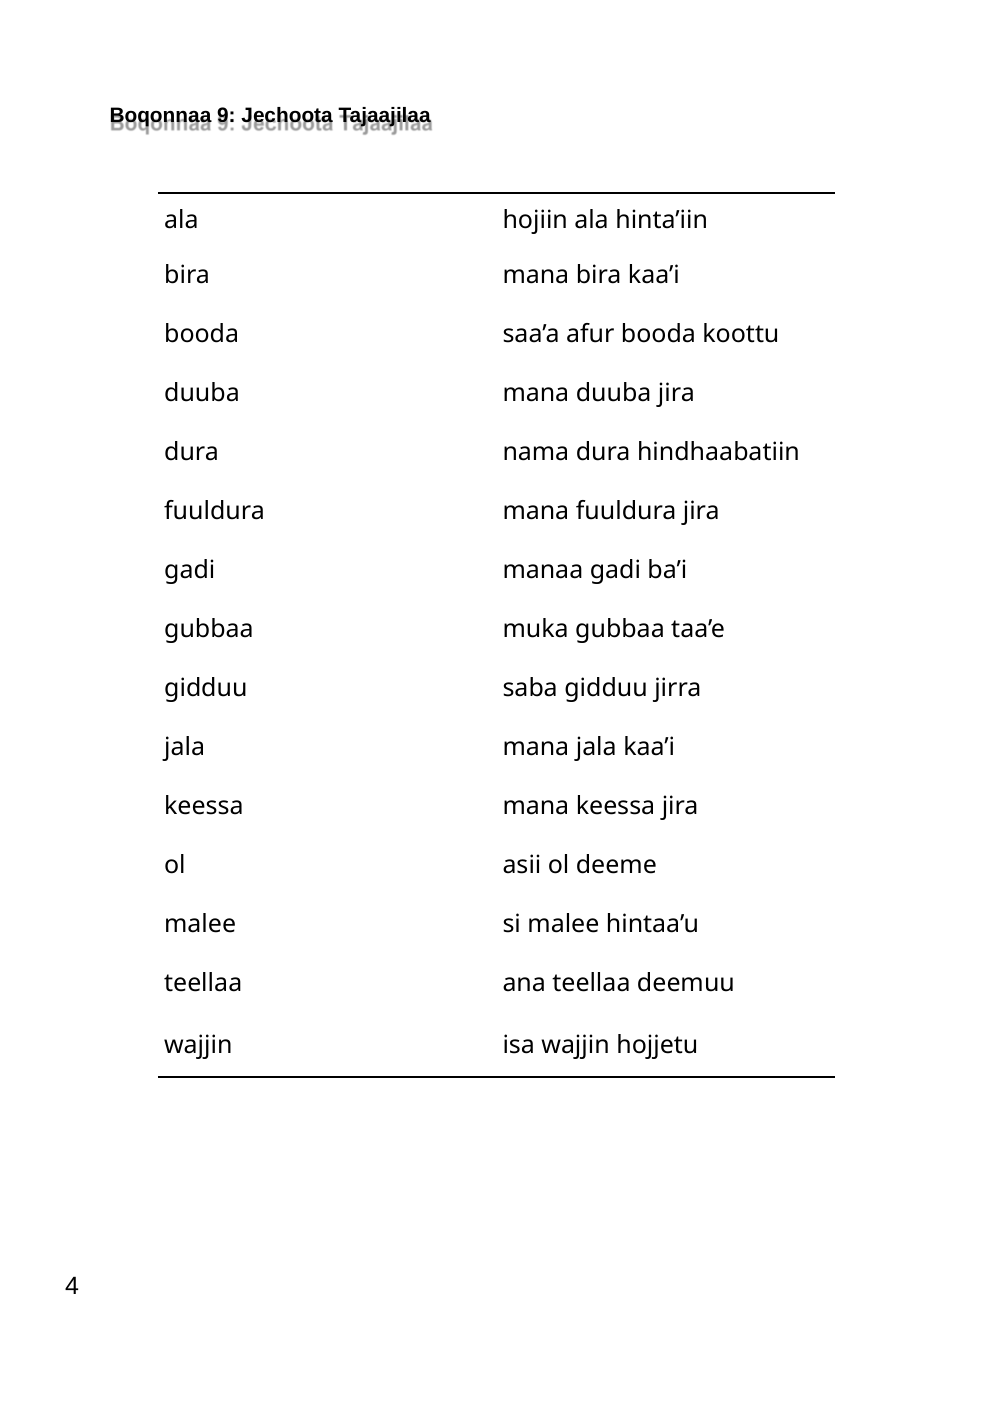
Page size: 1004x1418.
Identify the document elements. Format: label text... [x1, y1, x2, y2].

table_cell saa’a afur booda koottu [502, 304, 834, 363]
table_cell hojiin ala hinta’iin [502, 194, 834, 246]
table_cell si malee hintaa’u [502, 895, 834, 953]
picture [95, 102, 459, 149]
table_cell keessa [158, 776, 502, 836]
table_cell duuba [158, 363, 502, 422]
table_cell mana keessa jira [502, 776, 834, 836]
table_cell teellaa [158, 954, 502, 1012]
table_cell wajjin [158, 1013, 502, 1076]
table_cell mana duuba jira [502, 363, 834, 422]
table_cell jala [158, 718, 502, 776]
table_cell gadi [158, 540, 502, 599]
table_cell ol [158, 836, 502, 894]
table_cell ala [158, 194, 502, 246]
table_cell fuuldura [158, 481, 502, 540]
table_cell booda [158, 304, 502, 363]
table_cell nama dura hindhaabatiin [502, 422, 834, 481]
table_cell asii ol deeme [502, 836, 834, 894]
table_cell mana fuuldura jira [502, 481, 834, 540]
table_cell muka gubbaa taa’e [502, 599, 834, 658]
table_cell mana jala kaa’i [502, 718, 834, 776]
table_cell manaa gadi ba’i [502, 540, 834, 599]
table_cell isa wajjin hojjetu [502, 1013, 834, 1076]
table_cell dura [158, 422, 502, 481]
table_cell mana bira kaa’i [502, 246, 834, 304]
table_cell malee [158, 895, 502, 953]
table_cell gidduu [158, 658, 502, 717]
table_cell ana teellaa deemuu [502, 954, 834, 1012]
table_cell gubbaa [158, 599, 502, 658]
table_cell bira [158, 246, 502, 304]
table_cell saba gidduu jirra [502, 658, 834, 717]
